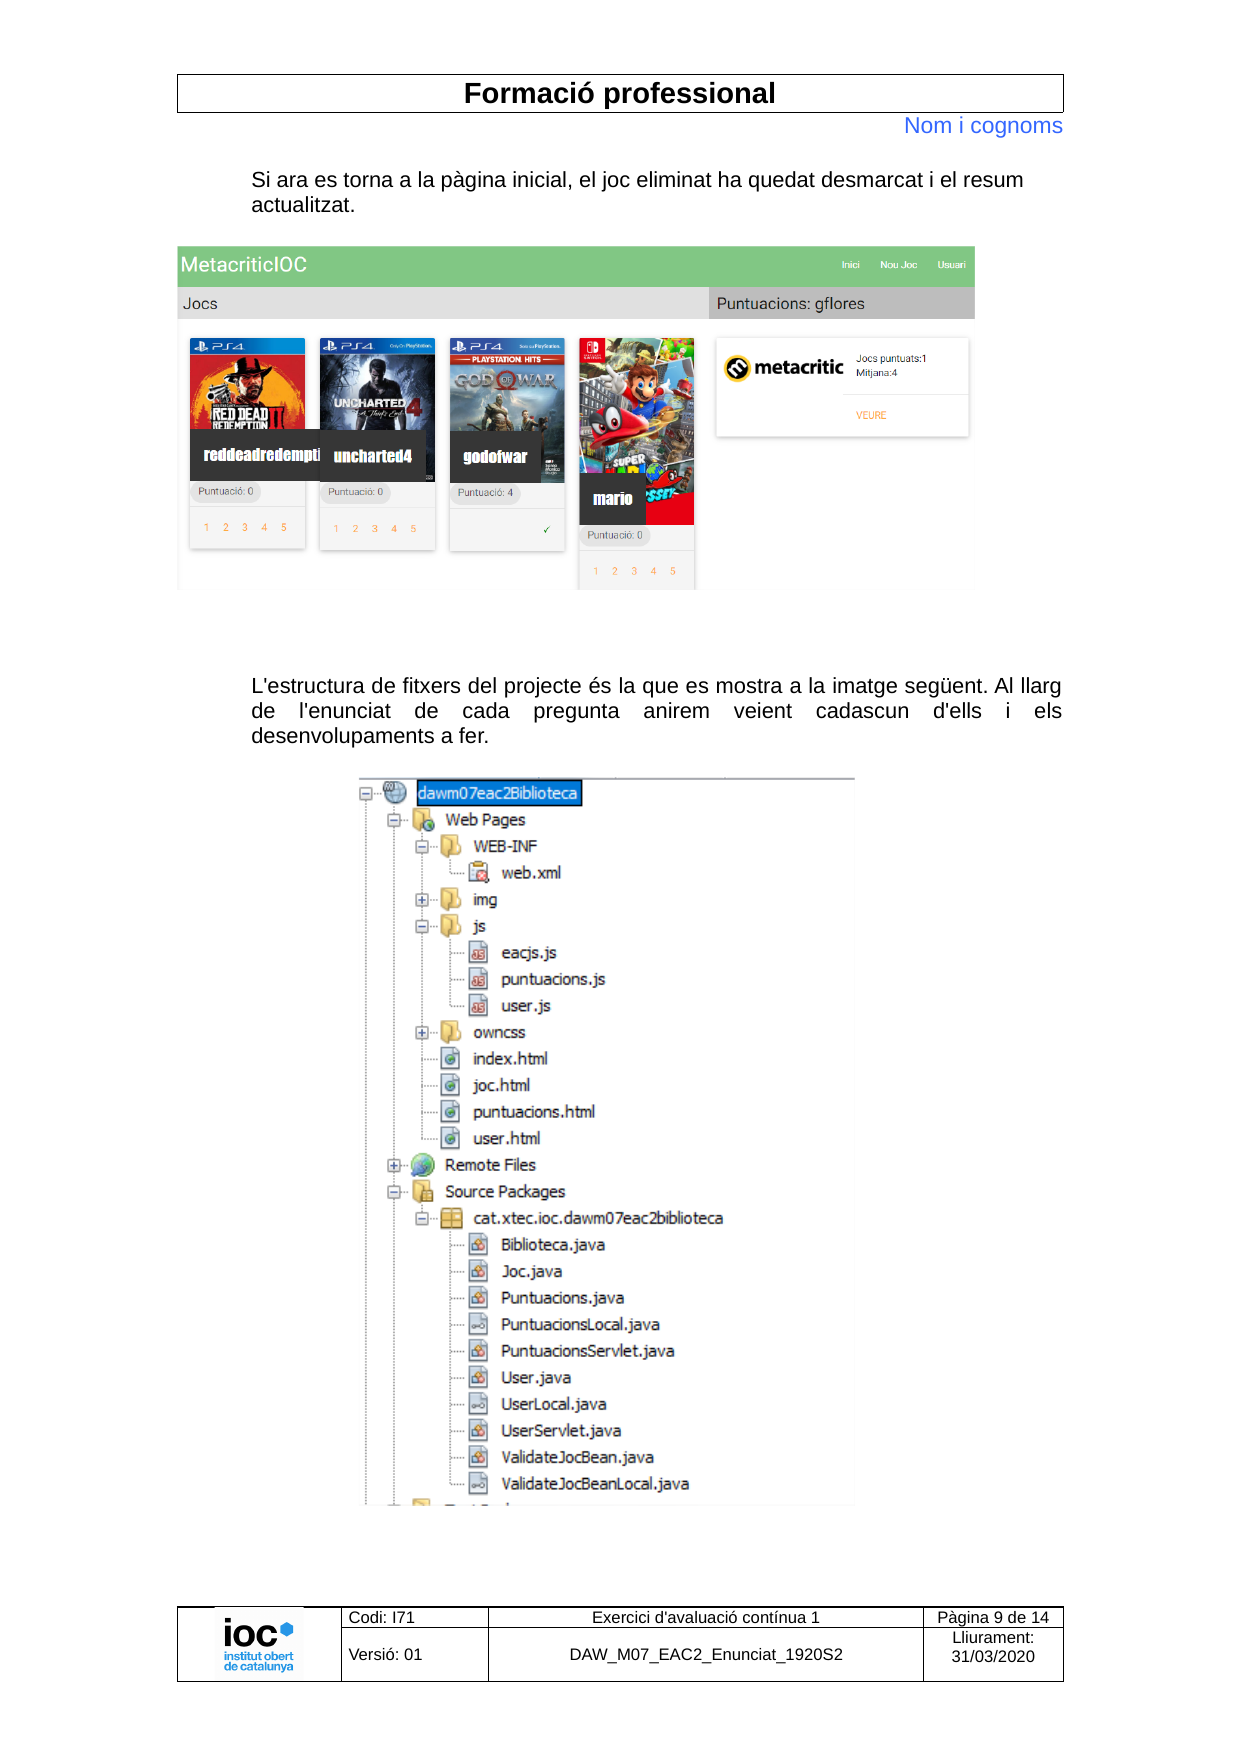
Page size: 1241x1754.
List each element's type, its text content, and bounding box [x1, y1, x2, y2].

picture [214, 1607, 304, 1681]
picture [177, 246, 975, 590]
text Si ara es torna a la pàgina inicial, el joc eliminat ha quedat desmarcat i el resum actualitzat. [177, 167, 1063, 217]
picture [358, 777, 855, 1506]
text L'estructura de fitxers del projecte és la que es mostra a la imatge següent. Al llarg de l'enunciat de cada pregunta anirem veient cadascun d'ells i els desenvolupaments a fer. [251, 673, 1063, 748]
